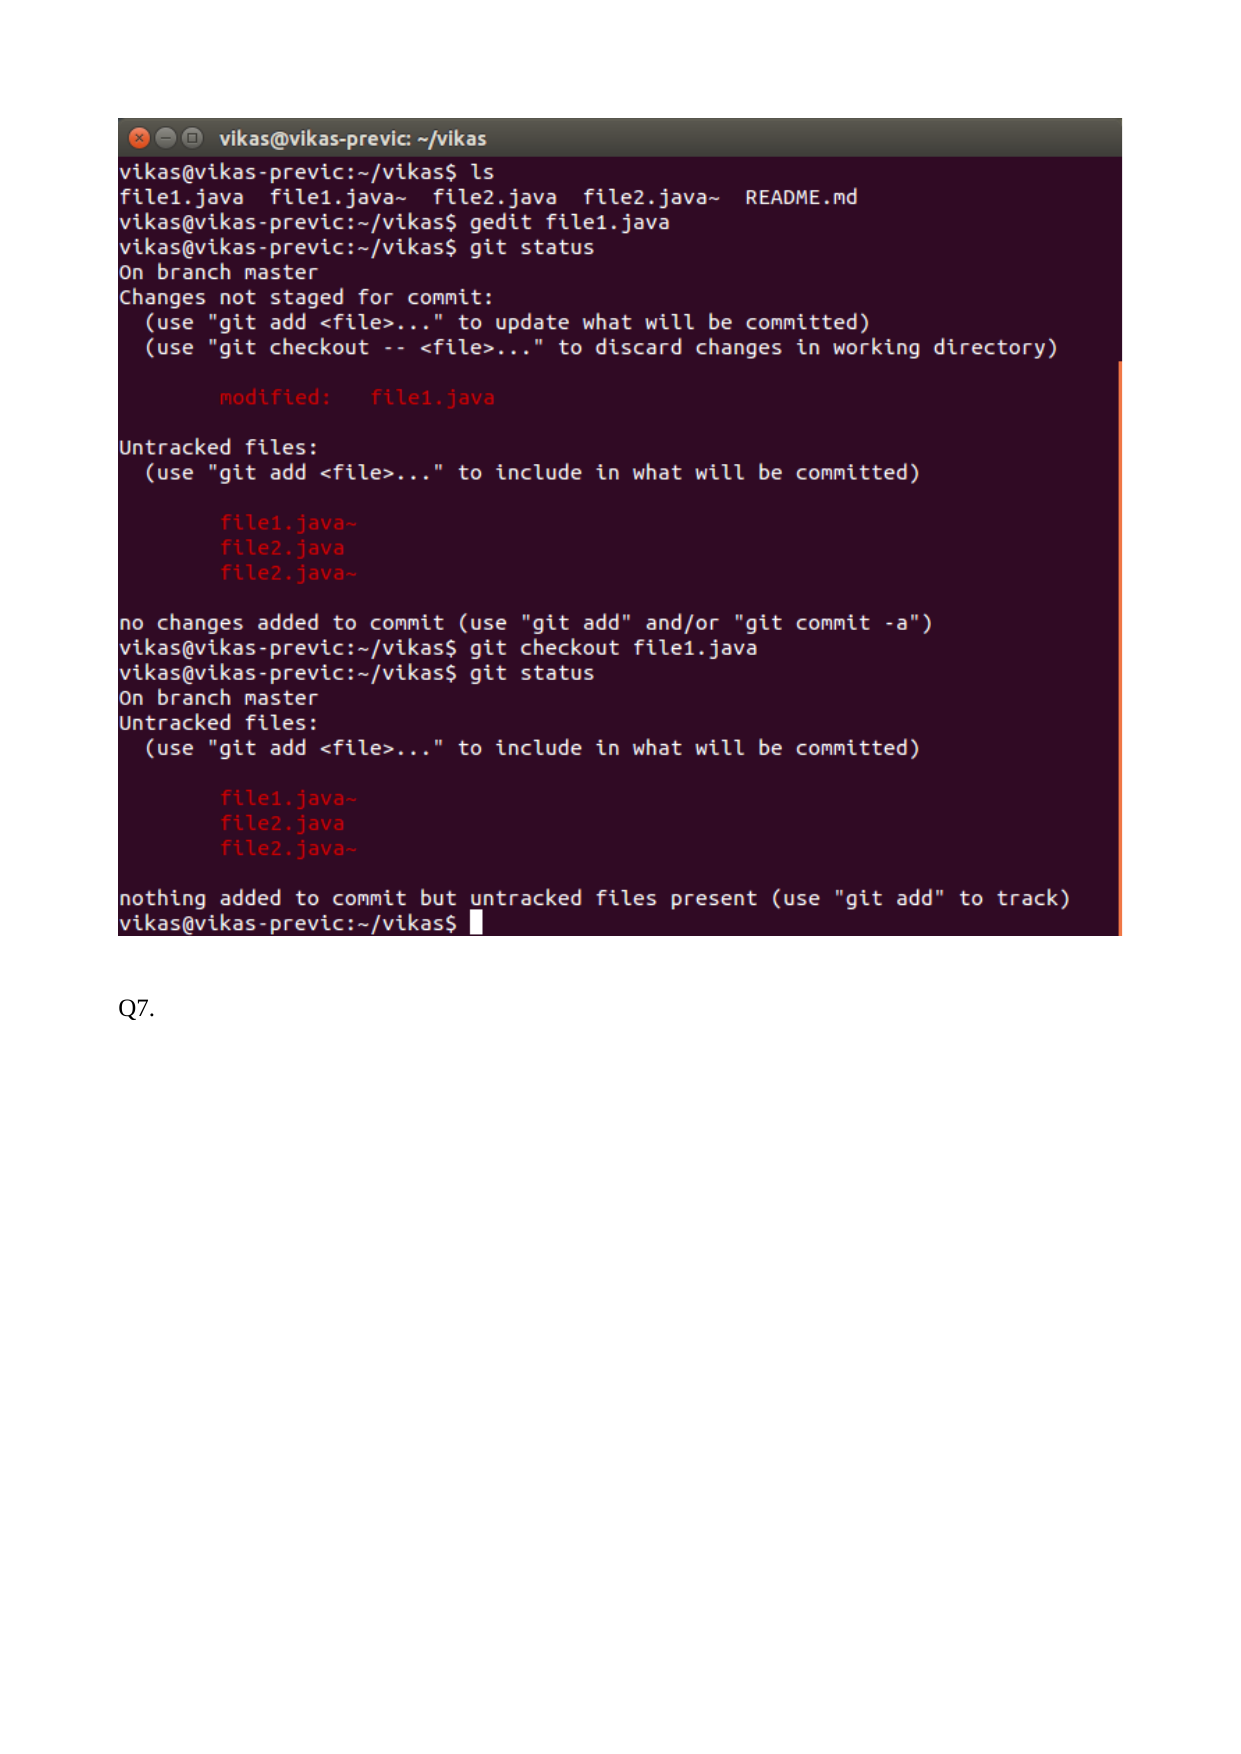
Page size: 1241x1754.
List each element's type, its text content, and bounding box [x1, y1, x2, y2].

picture [118, 118, 1123, 936]
text Q7. [118, 993, 1122, 1022]
